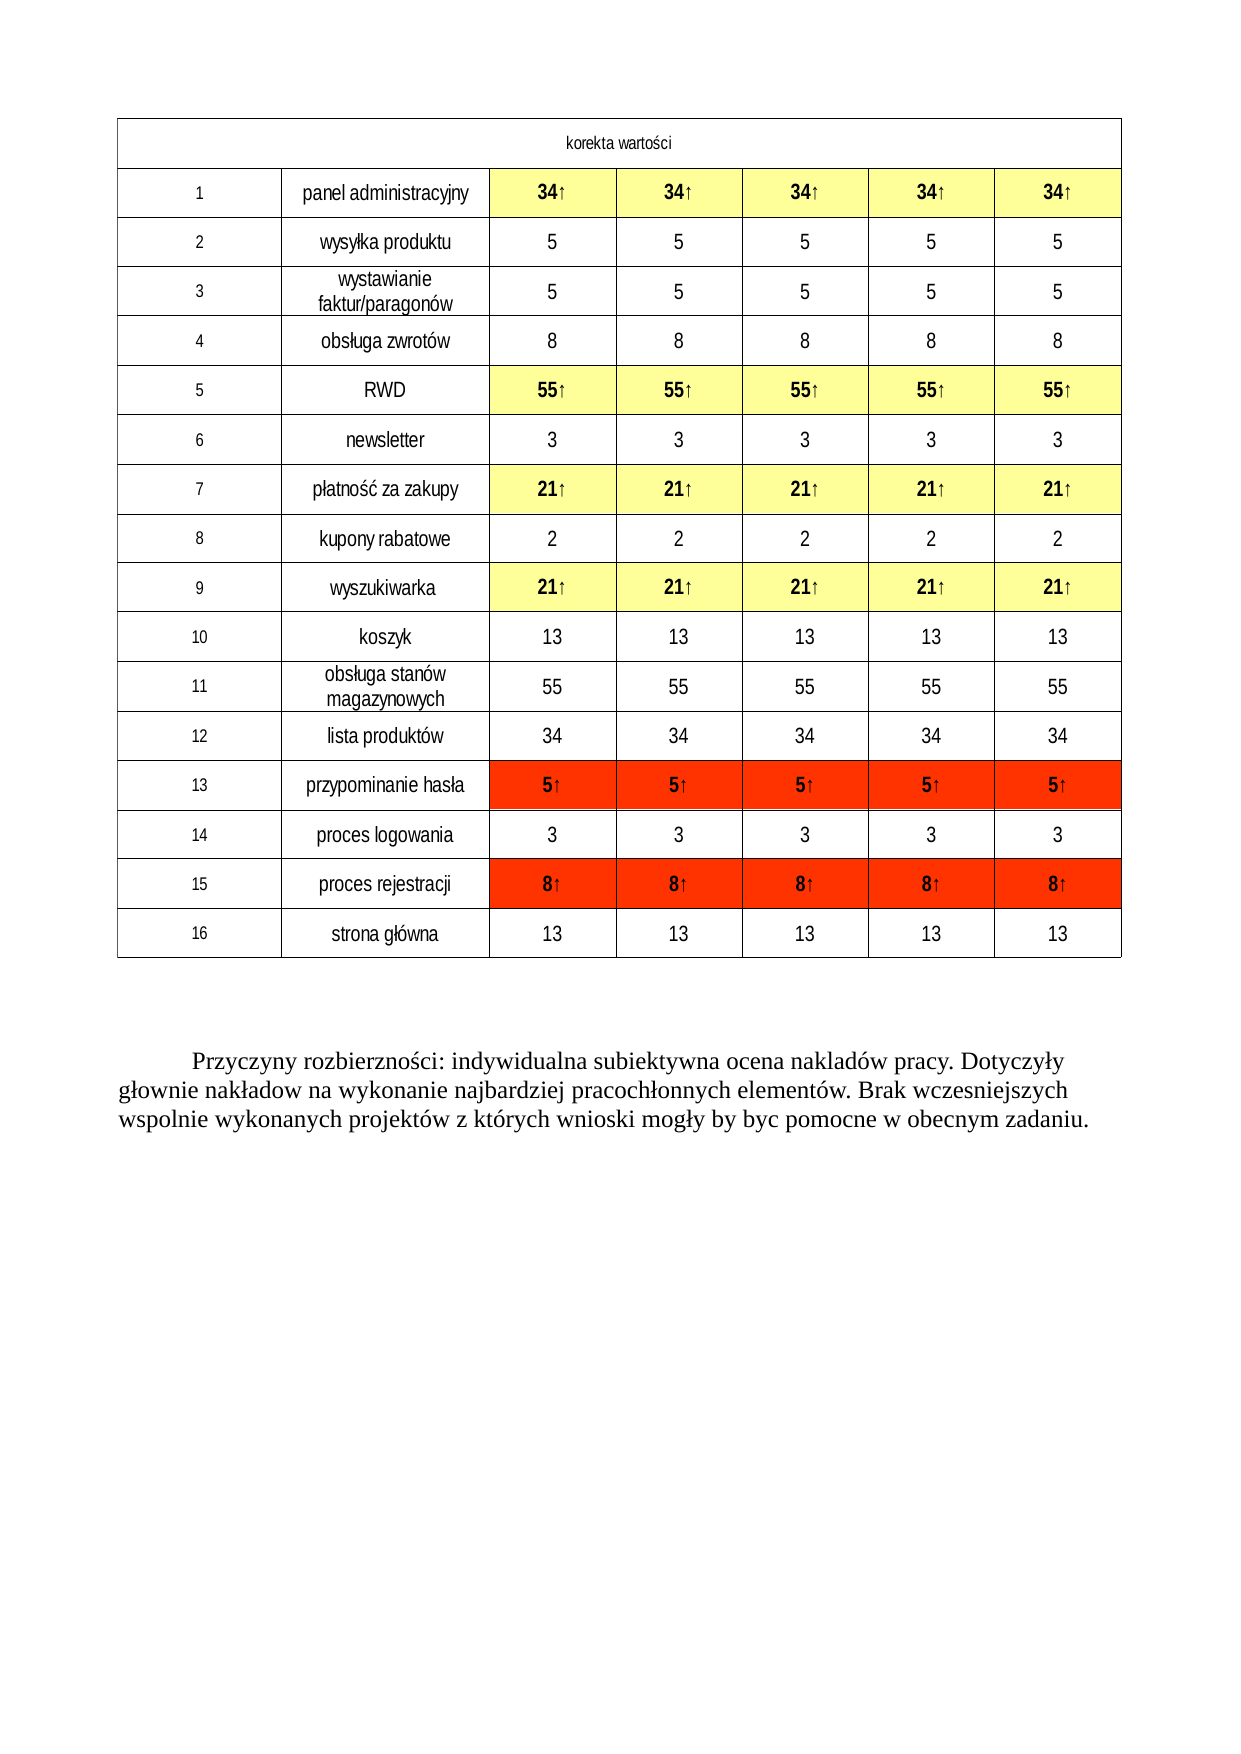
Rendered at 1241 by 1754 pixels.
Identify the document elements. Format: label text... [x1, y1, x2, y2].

text Przyczyny rozbierzności: indywidualna subiektywna ocena nakladów pracy. Dotyczyły głownie nakładow na wykonanie najbardziej pracochłonnych elementów. Brak wczesniejszych wspolnie wykonanych projektów z których wnioski mogły by byc pomocne w obecnym zadaniu. [118, 1046, 1122, 1132]
